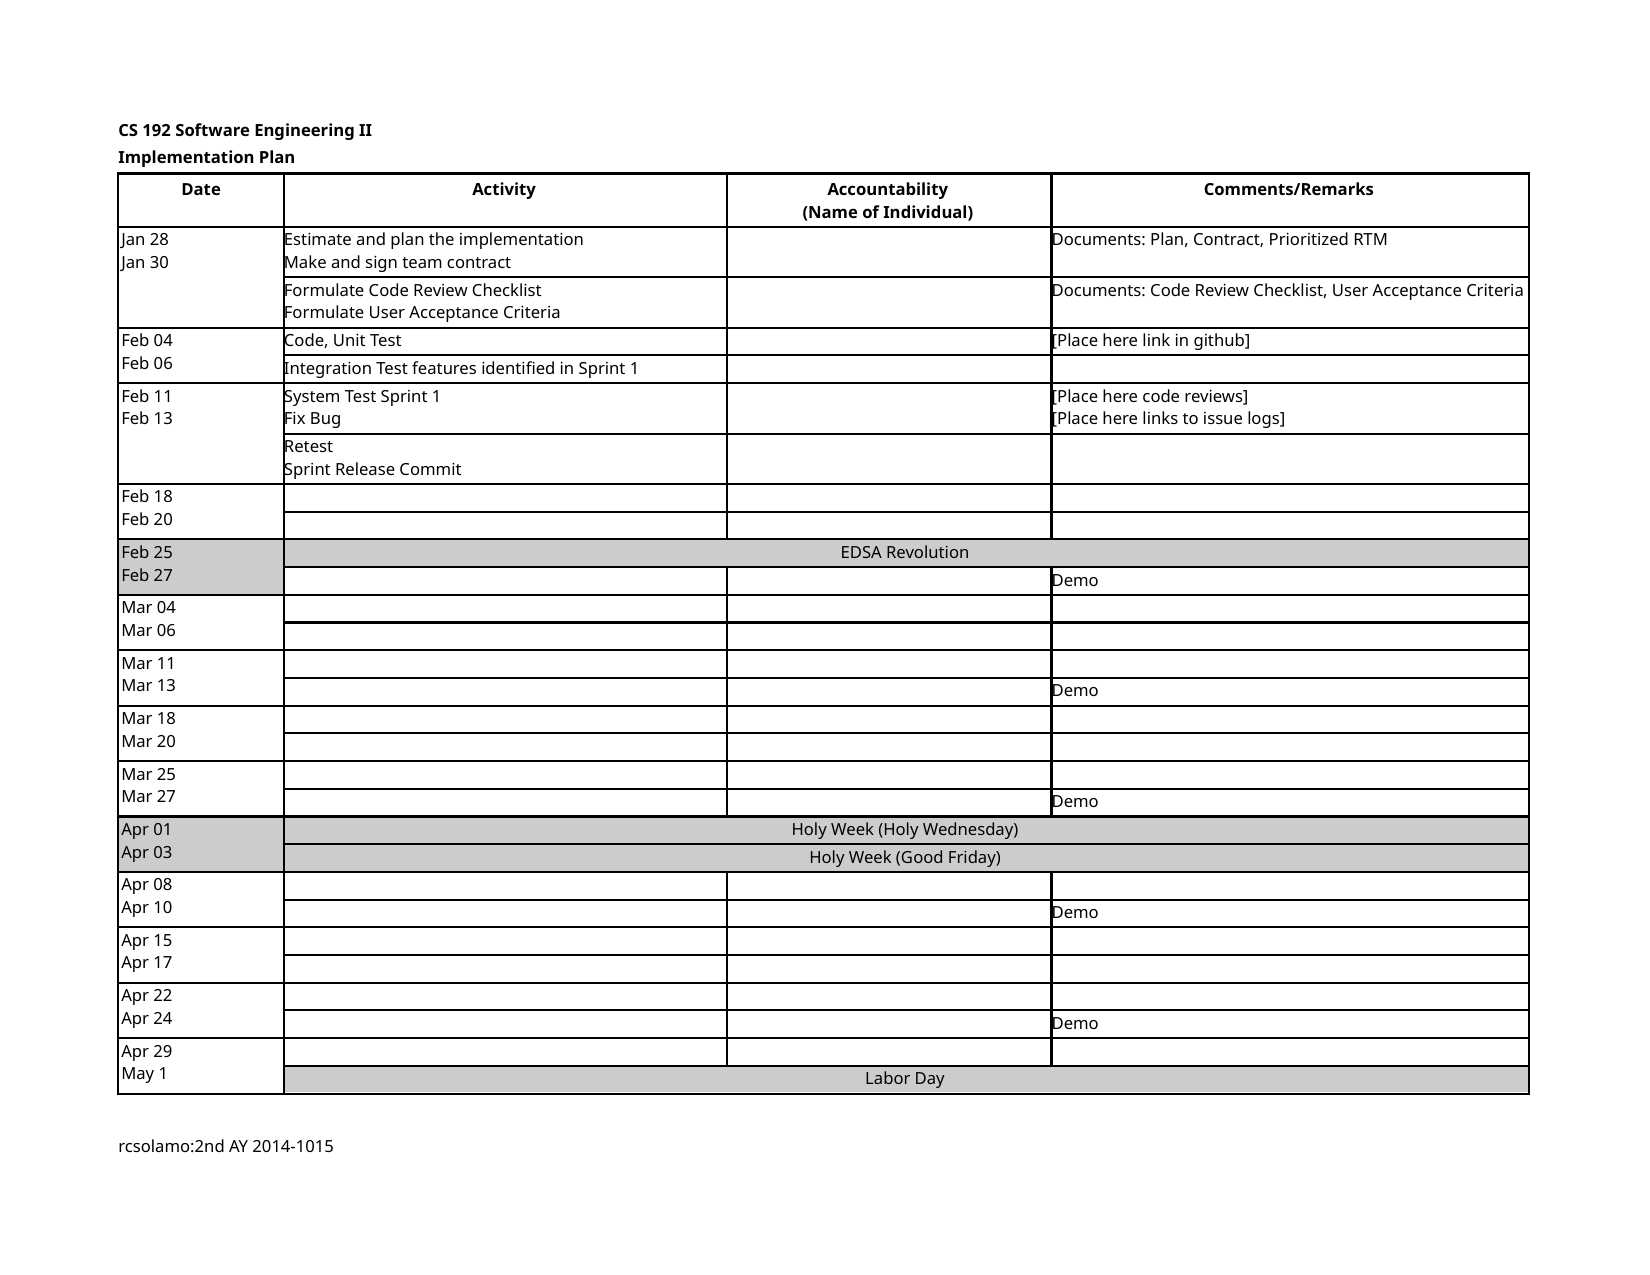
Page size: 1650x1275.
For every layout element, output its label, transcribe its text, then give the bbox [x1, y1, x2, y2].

table_cell [1053, 873, 1528, 898]
table_cell [285, 956, 726, 982]
table_cell Formulate Code Review Checklist Formulate User Acceptance Criteria [285, 278, 726, 327]
table_cell Apr 08 Apr 10 [119, 873, 283, 926]
table_cell [728, 762, 1050, 788]
table_cell [285, 596, 726, 621]
table_cell [728, 1039, 1050, 1065]
table_cell [728, 329, 1050, 354]
table_cell [728, 624, 1050, 649]
table_cell [728, 790, 1050, 815]
table_cell [728, 1011, 1050, 1037]
table_cell Documents: Code Review Checklist, User Acceptance Criteria [1053, 278, 1528, 327]
table_cell [285, 624, 726, 649]
table_cell Mar 04 Mar 06 [119, 596, 283, 649]
table_header Date [119, 175, 283, 226]
table_cell Mar 25 Mar 27 [119, 762, 283, 815]
table_cell [1053, 707, 1528, 732]
table_cell [728, 435, 1050, 483]
table_cell [1053, 356, 1528, 382]
table_cell Feb 11 Feb 13 [119, 384, 283, 483]
table_cell [285, 901, 726, 926]
table_cell Feb 04 Feb 06 [119, 329, 283, 382]
table_header Comments/Remarks [1053, 175, 1528, 226]
table_cell [1053, 596, 1528, 621]
table_cell [285, 651, 726, 677]
table_cell Feb 18 Feb 20 [119, 485, 283, 538]
table_cell Retest Sprint Release Commit [285, 435, 726, 483]
table_cell Mar 18 Mar 20 [119, 707, 283, 760]
table_cell [1053, 734, 1528, 760]
table_cell Apr 01 Apr 03 [119, 818, 283, 871]
table_cell Mar 11 Mar 13 [119, 651, 283, 704]
table_cell [728, 356, 1050, 382]
table_cell [1053, 762, 1528, 788]
table_cell [728, 568, 1050, 594]
table_cell EDSA Revolution [285, 540, 1528, 566]
table_header Accountability (Name of Individual) [728, 175, 1050, 226]
table_cell [728, 928, 1050, 954]
table_cell [1053, 1039, 1528, 1065]
table_cell [728, 596, 1050, 621]
table_cell [285, 734, 726, 760]
table_cell [1053, 435, 1528, 483]
table_cell Estimate and plan the implementation Make and sign team contract [285, 228, 726, 276]
table_cell Holy Week (Holy Wednesday) [285, 818, 1528, 843]
table_cell Feb 25 Feb 27 [119, 540, 283, 594]
table_cell [285, 984, 726, 1009]
table_cell [285, 762, 726, 788]
table_cell [728, 873, 1050, 898]
table_cell [Place here code reviews] [Place here links to issue logs] [1053, 384, 1528, 432]
table_cell Code, Unit Test [285, 329, 726, 354]
table_cell [728, 734, 1050, 760]
table_cell [285, 1011, 726, 1037]
table_cell [728, 679, 1050, 704]
table_cell [285, 790, 726, 815]
table_cell [285, 873, 726, 898]
table_cell [1053, 928, 1528, 954]
table_cell [285, 568, 726, 594]
table_cell Demo [1053, 790, 1528, 815]
table_cell [728, 513, 1050, 538]
text Implementation Plan [118, 145, 1532, 168]
table_cell [Place here link in github] [1053, 329, 1528, 354]
table_cell [728, 384, 1050, 432]
table_cell [1053, 513, 1528, 538]
table_cell [1053, 956, 1528, 982]
table_cell Demo [1053, 901, 1528, 926]
table_cell [728, 278, 1050, 327]
table_cell Apr 22 Apr 24 [119, 984, 283, 1037]
table_cell [728, 984, 1050, 1009]
table_cell Apr 15 Apr 17 [119, 928, 283, 982]
table_cell [285, 707, 726, 732]
table_header Activity [285, 175, 726, 226]
table_cell [728, 707, 1050, 732]
table_cell Labor Day [285, 1067, 1528, 1092]
table_cell [285, 679, 726, 704]
table_cell [1053, 984, 1528, 1009]
table_cell [285, 1039, 726, 1065]
table_cell Documents: Plan, Contract, Prioritized RTM [1053, 228, 1528, 276]
table_cell Integration Test features identified in Sprint 1 [285, 356, 726, 382]
table_cell [285, 485, 726, 511]
table_cell [728, 651, 1050, 677]
table_cell Demo [1053, 568, 1528, 594]
table_cell [728, 901, 1050, 926]
table_cell Holy Week (Good Friday) [285, 845, 1528, 871]
table_cell Demo [1053, 1011, 1528, 1037]
table_cell Jan 28 Jan 30 [119, 228, 283, 327]
table_cell [728, 485, 1050, 511]
table_cell [728, 956, 1050, 982]
table_cell [1053, 485, 1528, 511]
table_cell Apr 29 May 1 [119, 1039, 283, 1092]
table_cell [1053, 624, 1528, 649]
table_cell [285, 928, 726, 954]
table_cell [728, 228, 1050, 276]
table_cell [285, 513, 726, 538]
text CS 192 Software Engineering II [118, 118, 1532, 141]
table_cell Demo [1053, 679, 1528, 704]
table_cell [1053, 651, 1528, 677]
table_cell System Test Sprint 1 Fix Bug [285, 384, 726, 432]
